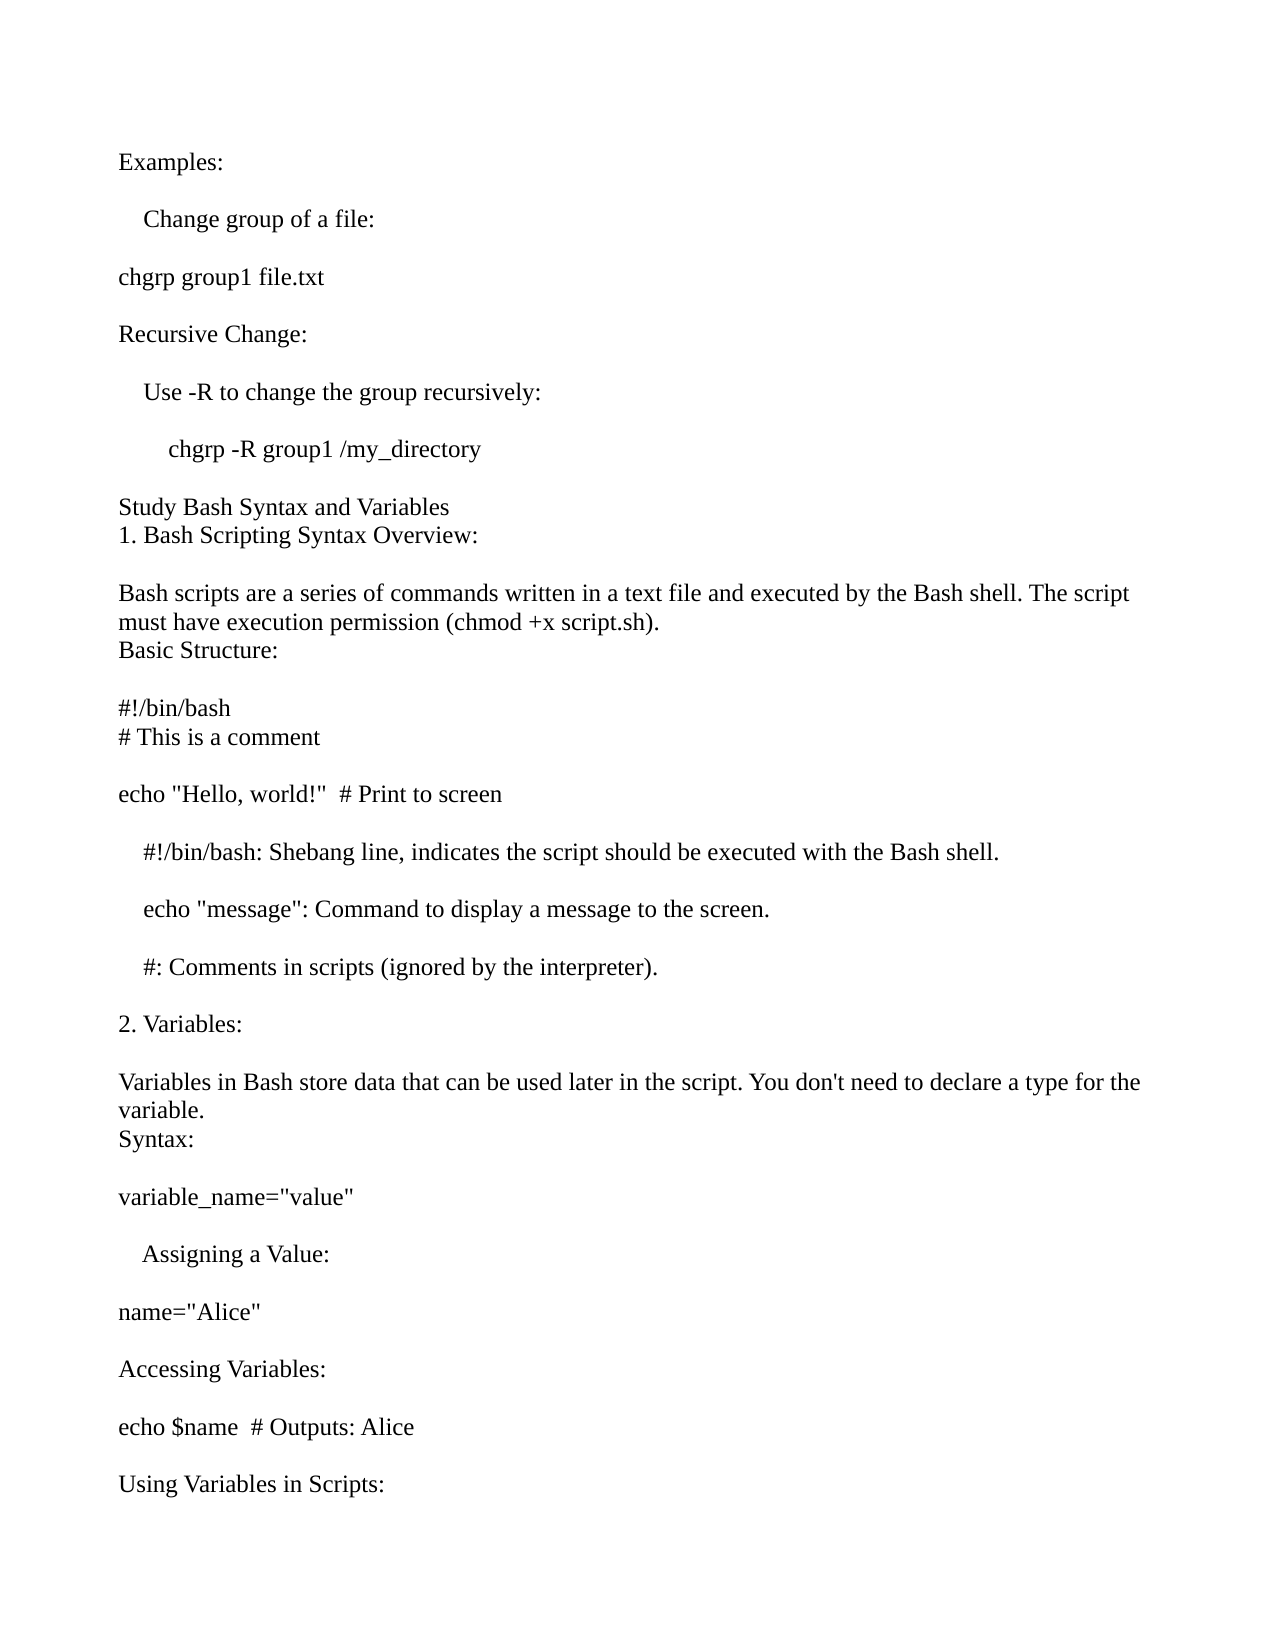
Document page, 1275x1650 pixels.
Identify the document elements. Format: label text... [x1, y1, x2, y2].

text 2. Variables: [118, 1009, 1157, 1038]
text Examples: [118, 147, 1157, 176]
text 1. Bash Scripting Syntax Overview: [118, 521, 1157, 549]
text echo "message": Command to display a message to the screen. [118, 894, 1157, 923]
text Basic Structure: [118, 636, 1157, 664]
text variable_name="value" [118, 1182, 1157, 1211]
text Study Bash Syntax and Variables [118, 492, 1157, 521]
text #!/bin/bash: Shebang line, indicates the script should be executed with the Bash shell. [118, 837, 1157, 866]
text Bash scripts are a series of commands written in a text file and executed by the Bash shell. The script must have execution permission (chmod +x script.sh). [118, 578, 1157, 636]
text #: Comments in scripts (ignored by the interpreter). [118, 952, 1157, 981]
text Using Variables in Scripts: [118, 1469, 1157, 1498]
text name="Alice" [118, 1297, 1157, 1326]
text Change group of a file: [118, 204, 1157, 233]
text #!/bin/bash [118, 693, 1157, 722]
text Variables in Bash store data that can be used later in the script. You don't need to declare a type for the variable. [118, 1067, 1157, 1124]
text chgrp -R group1 /my_directory [118, 434, 1157, 463]
text # This is a comment [118, 722, 1157, 751]
text Use -R to change the group recursively: [118, 377, 1157, 406]
text echo $name # Outputs: Alice [118, 1412, 1157, 1441]
text Syntax: [118, 1124, 1157, 1153]
text chgrp group1 file.txt [118, 262, 1157, 291]
text Recursive Change: [118, 319, 1157, 348]
text Assigning a Value: [118, 1239, 1157, 1268]
text Accessing Variables: [118, 1354, 1157, 1383]
text echo "Hello, world!" # Print to screen [118, 779, 1157, 808]
